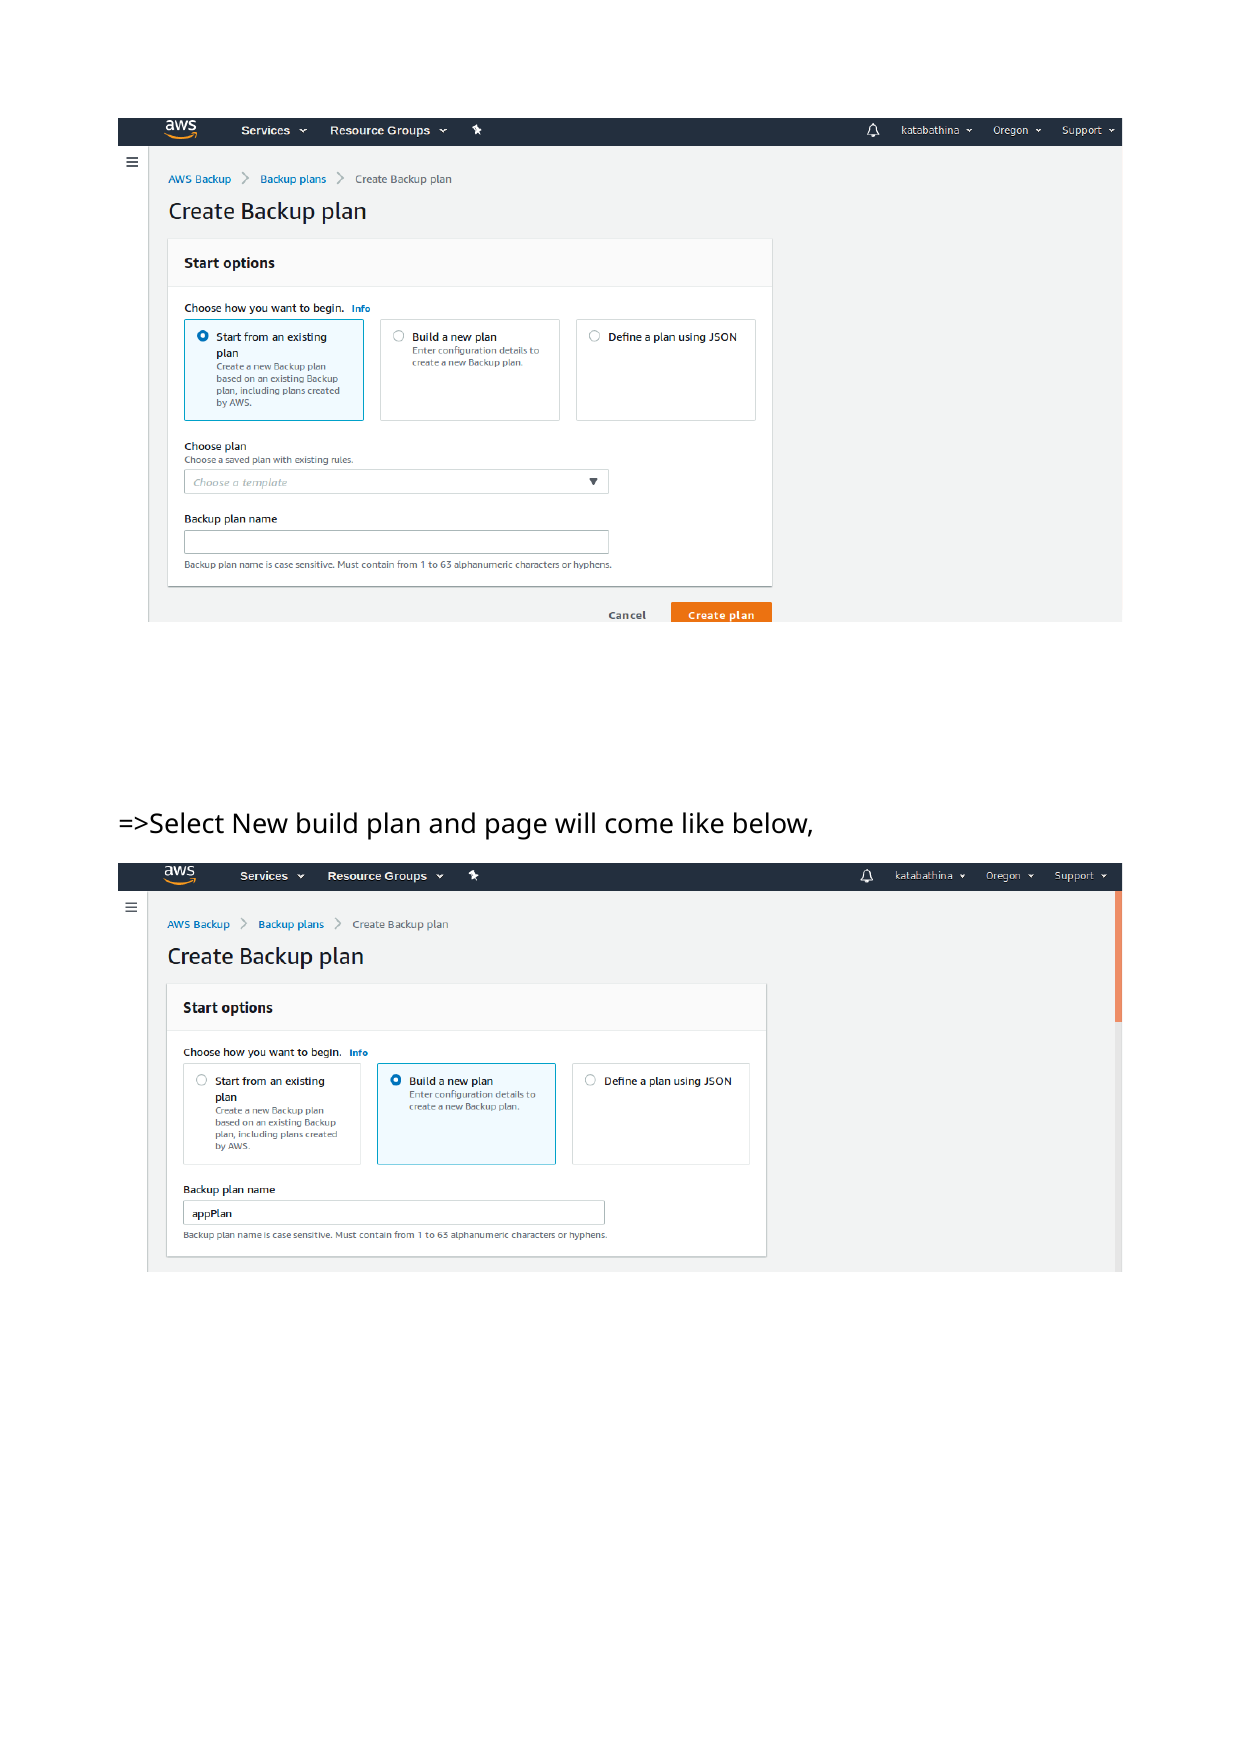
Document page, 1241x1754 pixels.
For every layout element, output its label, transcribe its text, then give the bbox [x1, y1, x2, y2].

picture [118, 863, 1123, 1272]
picture [118, 118, 1123, 622]
text =>Select New build plan and page will come like below, [118, 805, 1122, 842]
